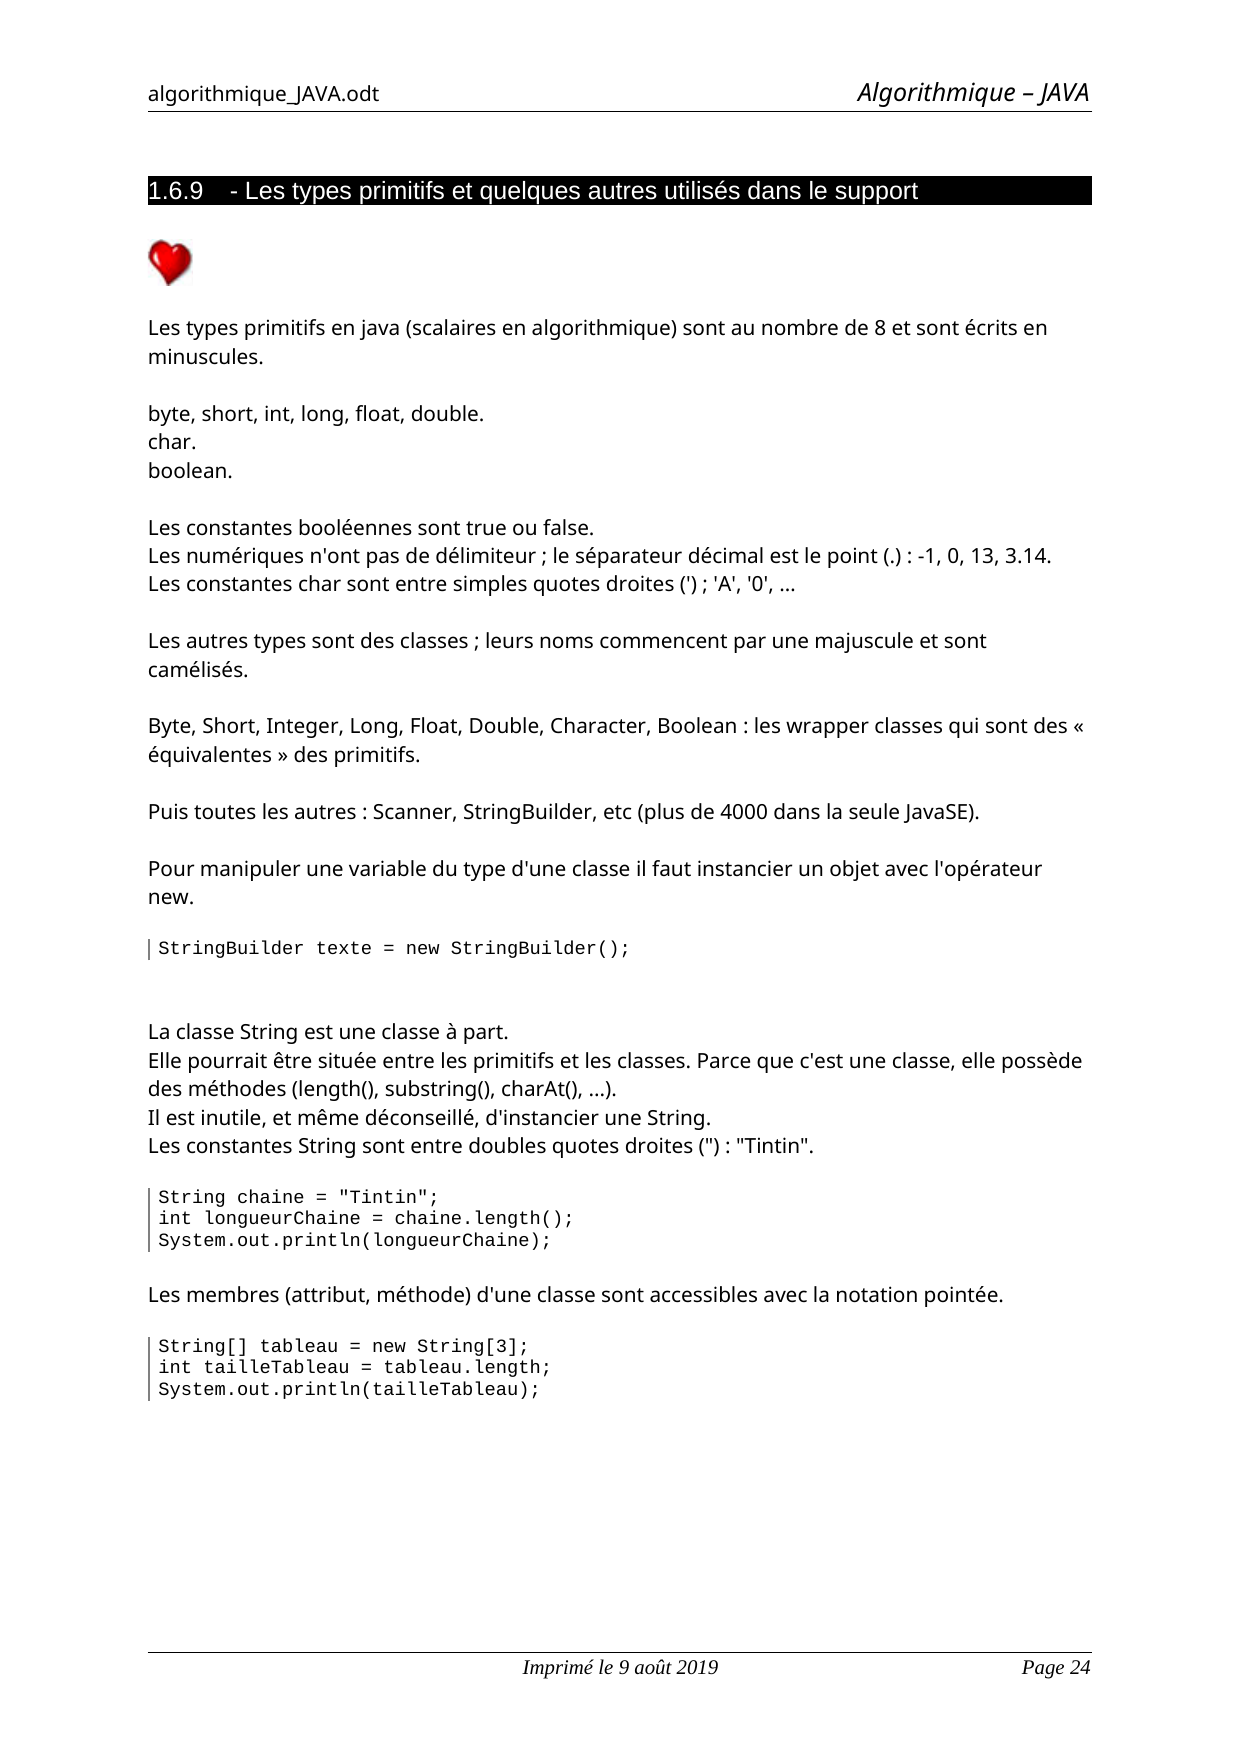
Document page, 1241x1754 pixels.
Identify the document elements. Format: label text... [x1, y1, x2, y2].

text Les autres types sont des classes ; leurs noms commencent par une majuscule et sont camélisés. [148, 626, 1092, 683]
text boolean. [148, 456, 1092, 484]
text StringBuilder texte = new StringBuilder(); [150, 939, 1092, 960]
text System.out.println(tailleTableau); [150, 1379, 1092, 1401]
text Les constantes booléennes sont true ou false. [148, 513, 1092, 541]
text La classe String est une classe à part. [148, 1017, 1092, 1046]
text Byte, Short, Integer, Long, Float, Double, Character, Boolean : les wrapper classes qui sont des « équivalentes » des primitifs. [148, 712, 1092, 768]
text Les types primitifs en java (scalaires en algorithmique) sont au nombre de 8 et sont écrits en minuscules. [148, 313, 1092, 370]
text byte, short, int, long, float, double. [148, 399, 1092, 427]
text int longueurChaine = chaine.length(); [150, 1209, 1092, 1230]
picture [147, 239, 193, 286]
text Les constantes String sont entre doubles quotes droites (") : "Tintin". [148, 1131, 1092, 1159]
text Pour manipuler une variable du type d'une classe il faut instancier un objet avec l'opérateur new. [148, 854, 1092, 911]
text Les membres (attribut, méthode) d'une classe sont accessibles avec la notation pointée. [148, 1280, 1092, 1308]
text String[] tableau = new String[3]; [150, 1337, 1092, 1358]
text char. [148, 427, 1092, 456]
text Elle pourrait être située entre les primitifs et les classes. Parce que c'est une classe, elle possède des méthodes (length(), substring(), charAt(), ...). [148, 1046, 1092, 1103]
text System.out.println(longueurChaine); [150, 1230, 1092, 1252]
text String chaine = "Tintin"; [150, 1188, 1092, 1209]
subtitle - Les types primitifs et quelques autres utilisés dans le support [148, 176, 1092, 205]
text Puis toutes les autres : Scanner, StringBuilder, etc (plus de 4000 dans la seule JavaSE). [148, 797, 1092, 825]
text Les constantes char sont entre simples quotes droites (') ; 'A', '0', … [148, 569, 1092, 598]
text Les numériques n'ont pas de délimiteur ; le séparateur décimal est le point (.) : -1, 0, 13, 3.14. [148, 541, 1092, 569]
text int tailleTableau = tableau.length; [150, 1358, 1092, 1379]
text Il est inutile, et même déconseillé, d'instancier une String. [148, 1103, 1092, 1131]
